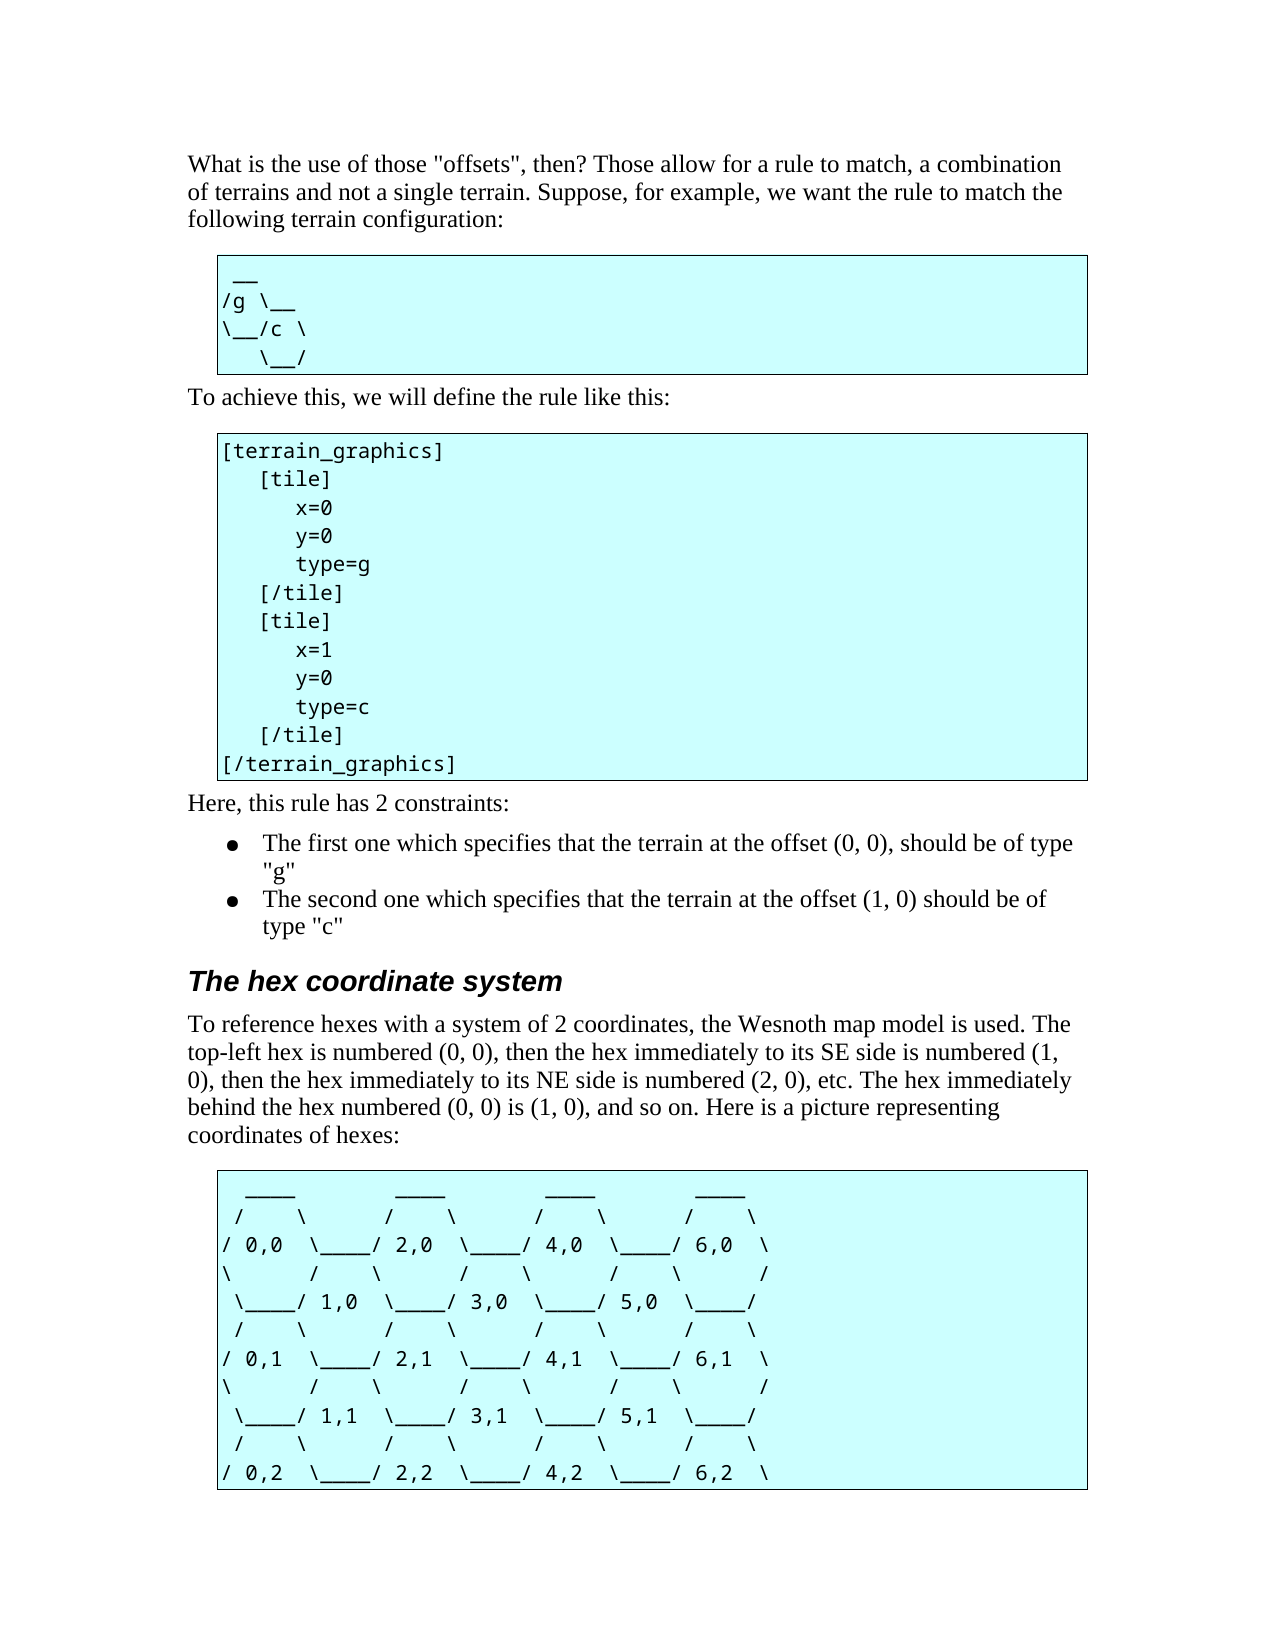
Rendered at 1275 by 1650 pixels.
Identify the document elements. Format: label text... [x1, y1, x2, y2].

text [terrain_graphics] [tile] x=0 y=0 type=g [/tile] [tile] x=1 y=0 type=c [/tile] [/terrain_graphics] [218, 434, 1087, 780]
text To achieve this, we will define the rule like this: [187, 383, 1087, 411]
text Here, this rule has 2 constraints: [187, 789, 1087, 817]
text What is the use of those "offsets", then? Those allow for a rule to match, a combination of terrains and not a single terrain. Suppose, for example, we want the rule to match the following terrain configuration: [187, 150, 1087, 233]
text __ /g \__ \__/c \ \__/ [218, 256, 1087, 374]
list The second one which specifies that the terrain at the offset (1, 0) should be of type "c" [225, 885, 1087, 940]
text ____ ____ ____ ____ / \ / \ / \ / \ / 0,0 \____/ 2,0 \____/ 4,0 \____/ 6,0 \ \ / \ / \ / \ / \____/ 1,0 \____/ 3,0 \____/ 5,0 \____/ / \ / \ / \ / \ / 0,1 \____/ 2,1 \____/ 4,1 \____/ 6,1 \ \ / \ / \ / \ / \____/ 1,1 \____/ 3,1 \____/ 5,1 \____/ / \ / \ / \ / \ / 0,2 \____/ 2,2 \____/ 4,2 \____/ 6,2 \ [218, 1171, 1087, 1489]
text To reference hexes with a system of 2 coordinates, the Wesnoth map model is used. The top-left hex is numbered (0, 0), then the hex immediately to its SE side is numbered (1, 0), then the hex immediately to its NE side is numbered (2, 0), etc. The hex immediately behind the hex numbered (0, 0) is (1, 0), and so on. Here is a picture representing coordinates of hexes: [187, 1010, 1087, 1149]
list The first one which specifies that the terrain at the offset (0, 0), should be of type "g" [225, 829, 1087, 885]
subtitle The hex coordinate system [187, 965, 1087, 998]
